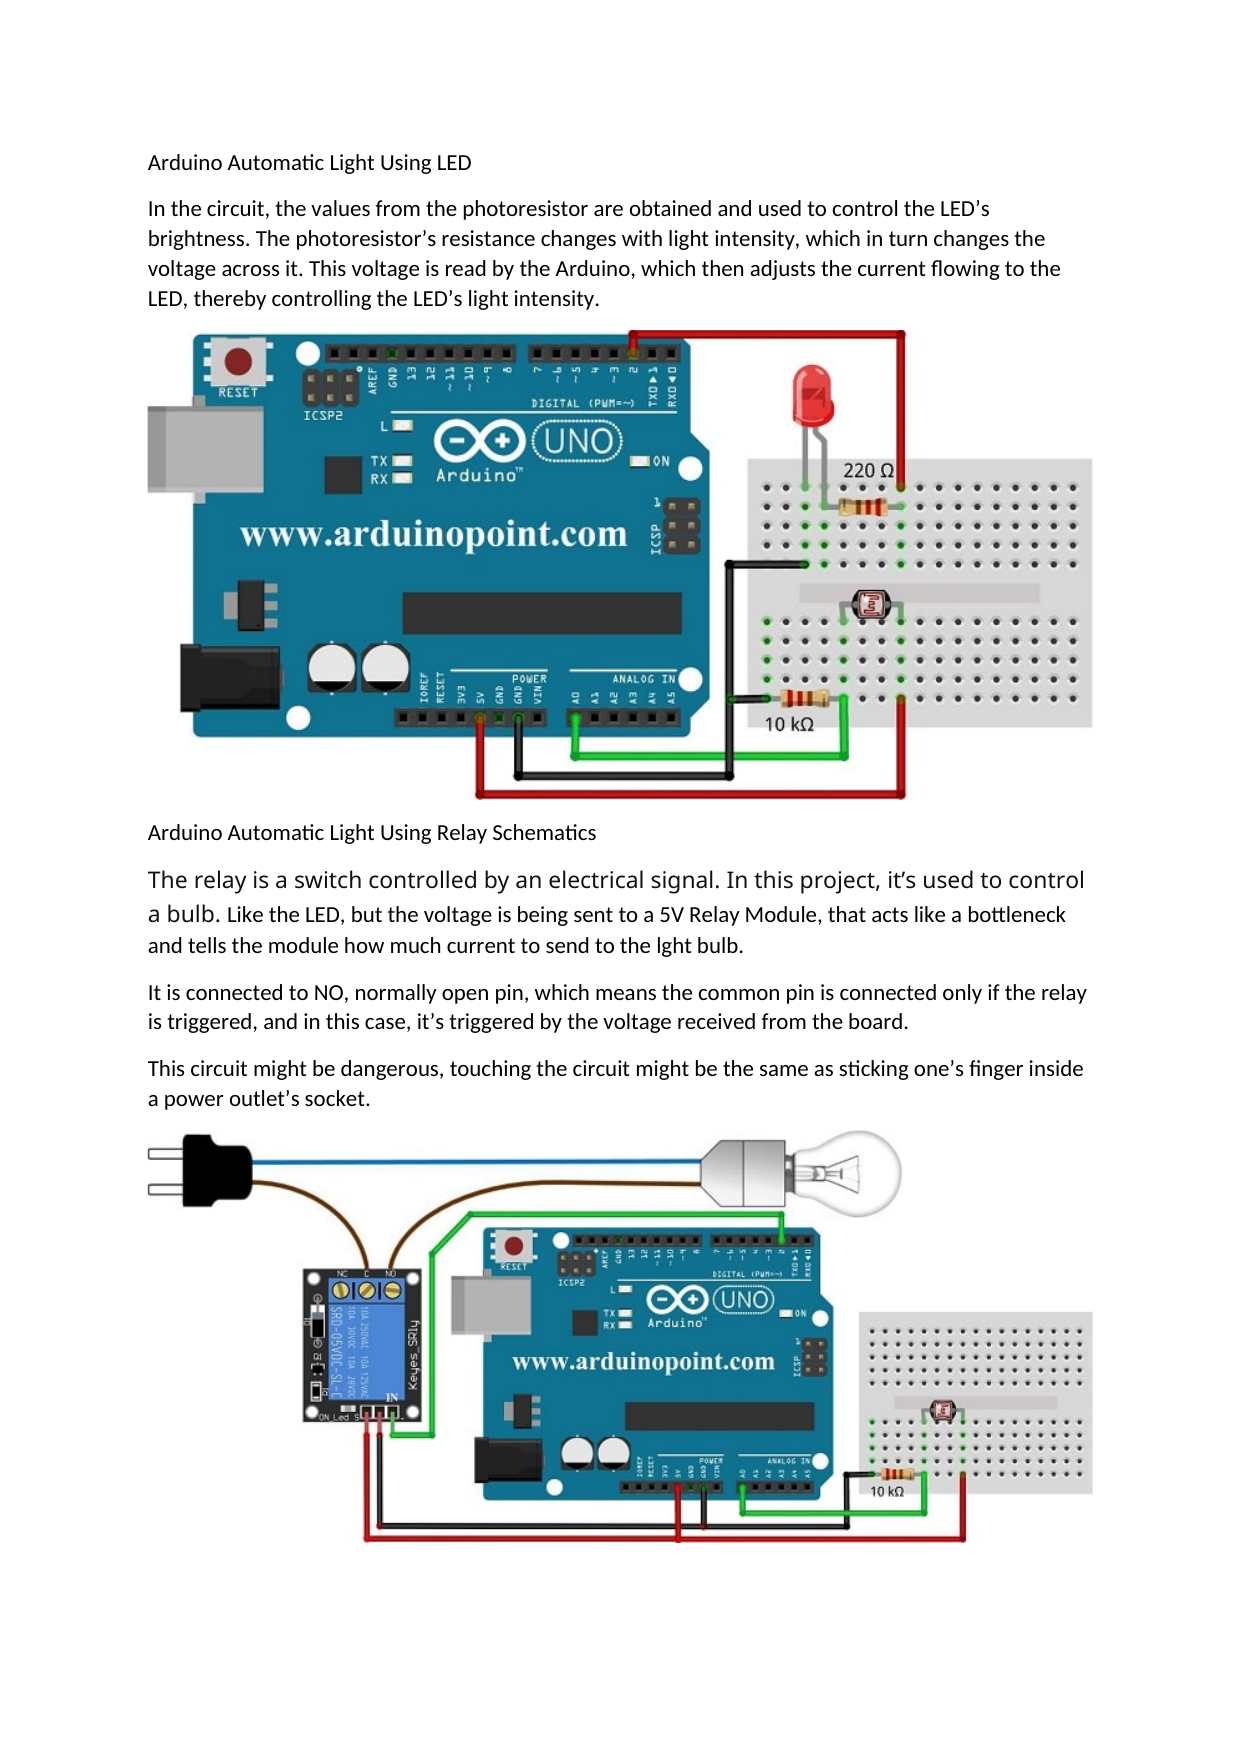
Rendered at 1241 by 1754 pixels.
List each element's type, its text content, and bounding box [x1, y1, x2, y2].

text Arduino Automatic Light Using Relay Schematics [148, 818, 1093, 846]
text In the circuit, the values from the photoresistor are obtained and used to control the LED’s brightness. The photoresistor’s resistance changes with light intensity, which in turn changes the voltage across it. This voltage is read by the Arduino, which then adjusts the current flowing to the LED, thereby controlling the LED’s light intensity. [148, 194, 1093, 312]
text Arduino Automatic Light Using LED [148, 148, 1093, 176]
text This circuit might be dangerous, touching the circuit might be the same as sticking one’s finger inside a power outlet’s socket. [148, 1054, 1093, 1112]
text The relay is a switch controlled by an electrical signal. In this project, it’s used to control a bulb. Like the LED, but the voltage is being sent to a 5V Relay Module, that acts like a bottleneck and tells the module how much current to send to the lght bulb. [148, 864, 1093, 959]
text It is connected to NO, normally open pin, which means the common pin is connected only if the relay is triggered, and in this case, it’s triggered by the voltage received from the board. [148, 978, 1093, 1036]
